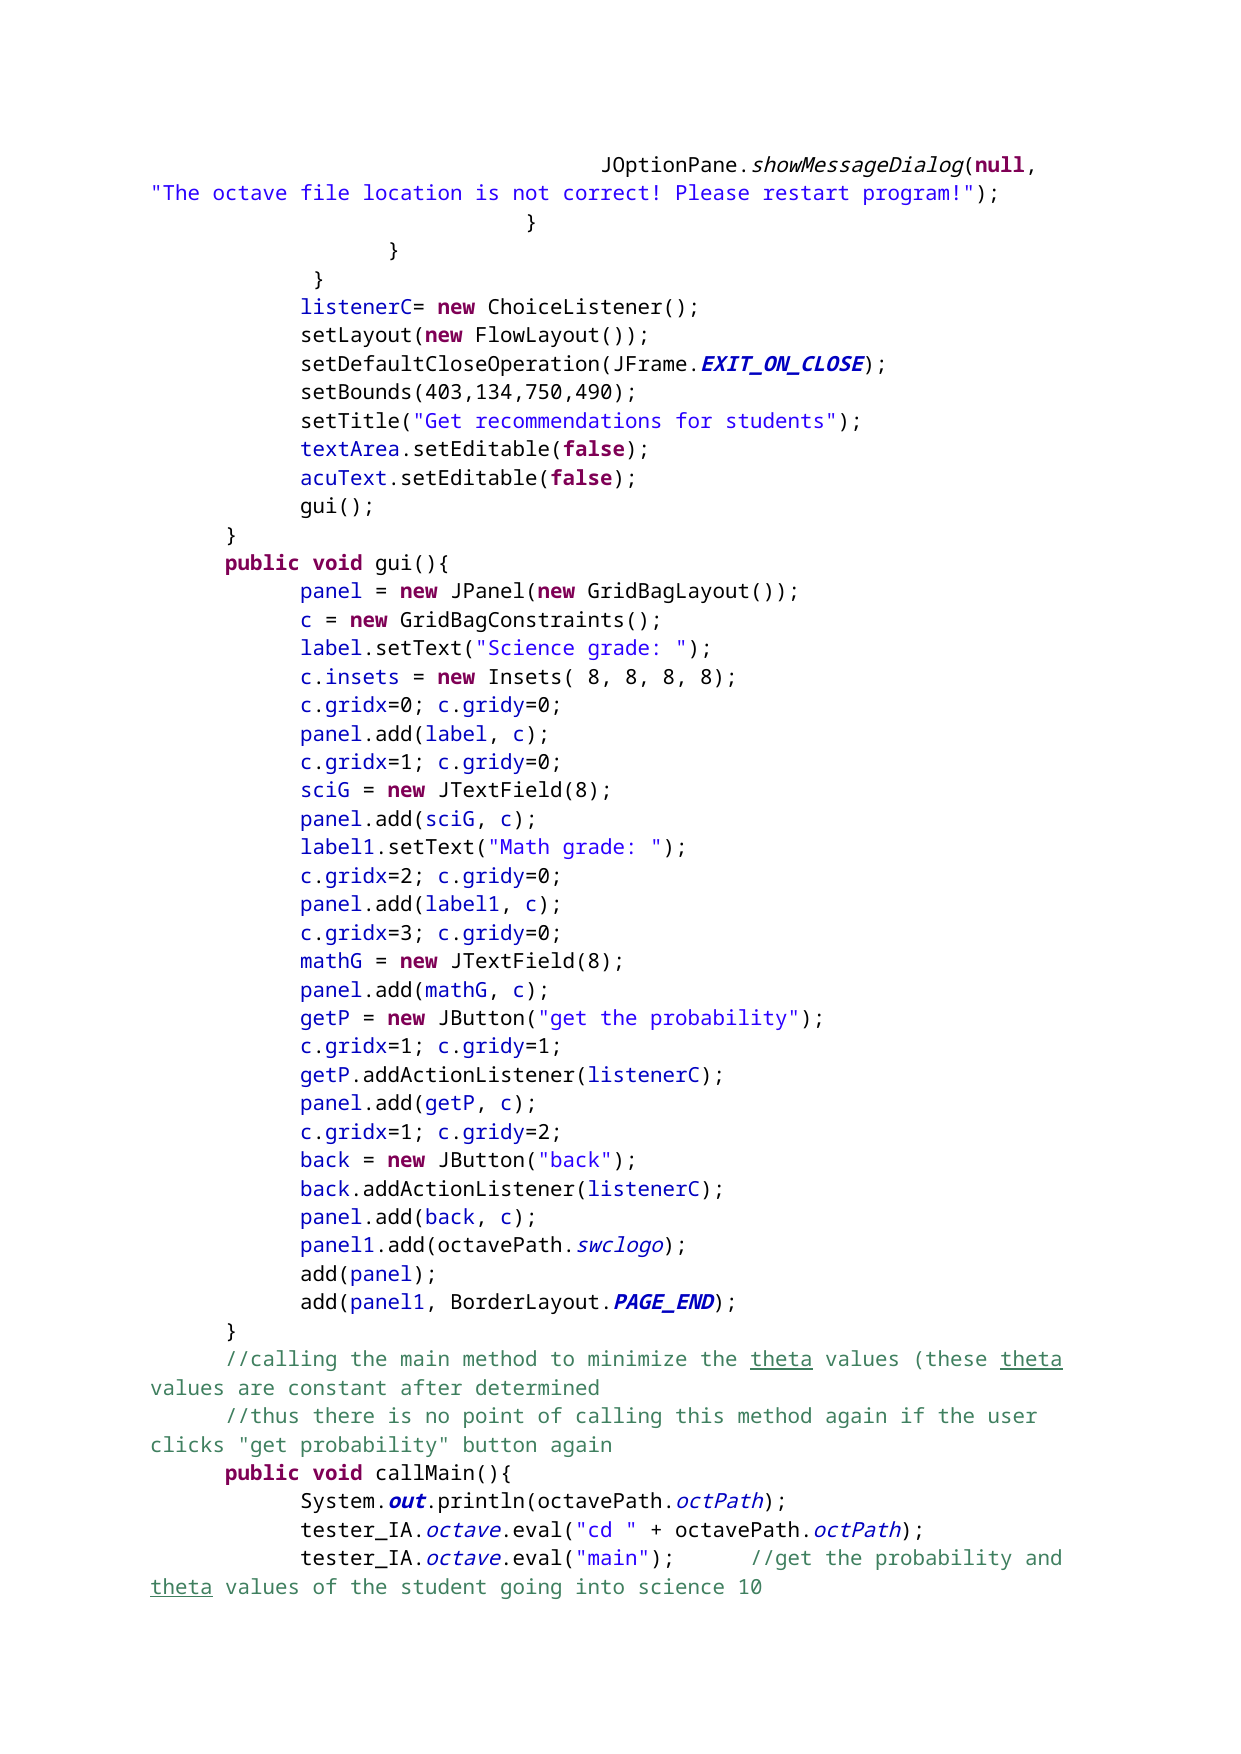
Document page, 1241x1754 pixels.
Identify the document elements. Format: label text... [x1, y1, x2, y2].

text getP.addActionListener(listenerC); [150, 1060, 1090, 1088]
text System.out.println(octavePath.octPath); [150, 1487, 1090, 1515]
text panel = new JPanel(new GridBagLayout()); [150, 577, 1090, 605]
text label.setText("Science grade: "); [150, 633, 1090, 662]
text gui(); [150, 491, 1090, 520]
text } [150, 520, 1090, 548]
text tester_IA.octave.eval("main"); //get the probability and theta values of the student going into science 10 [150, 1543, 1090, 1600]
text //calling the main method to minimize the theta values (these theta values are constant after determined [150, 1344, 1090, 1401]
text panel.add(sciG, c); [150, 804, 1090, 832]
text mathG = new JTextField(8); [150, 946, 1090, 975]
text c = new GridBagConstraints(); [150, 605, 1090, 633]
text public void callMain(){ [150, 1458, 1090, 1487]
text back.addActionListener(listenerC); [150, 1174, 1090, 1202]
text panel.add(label, c); [150, 719, 1090, 747]
text textArea.setEditable(false); [150, 434, 1090, 463]
text setBounds(403,134,750,490); [150, 377, 1090, 406]
text c.gridx=3; c.gridy=0; [150, 918, 1090, 946]
text acuText.setEditable(false); [150, 463, 1090, 491]
text JOptionPane.showMessageDialog(null, "The octave file location is not correct! Please restart program!"); [150, 150, 1090, 207]
text panel1.add(octavePath.swclogo); [150, 1231, 1090, 1259]
text panel.add(mathG, c); [150, 975, 1090, 1003]
text panel.add(back, c); [150, 1202, 1090, 1231]
text panel.add(label1, c); [150, 889, 1090, 918]
text setDefaultCloseOperation(JFrame.EXIT_ON_CLOSE); [150, 349, 1090, 377]
text } [150, 1316, 1090, 1344]
text add(panel1, BorderLayout.PAGE_END); [150, 1287, 1090, 1316]
text back = new JButton("back"); [150, 1145, 1090, 1174]
text listenerC= new ChoiceListener(); [150, 292, 1090, 321]
text c.gridx=1; c.gridy=0; [150, 747, 1090, 776]
text tester_IA.octave.eval("cd " + octavePath.octPath); [150, 1515, 1090, 1543]
text c.insets = new Insets( 8, 8, 8, 8); [150, 662, 1090, 690]
text add(panel); [150, 1259, 1090, 1287]
text getP = new JButton("get the probability"); [150, 1003, 1090, 1032]
text c.gridx=2; c.gridy=0; [150, 861, 1090, 889]
text panel.add(getP, c); [150, 1088, 1090, 1117]
text } [150, 207, 1090, 235]
text label1.setText("Math grade: "); [150, 832, 1090, 861]
text //thus there is no point of calling this method again if the user clicks "get probability" button again [150, 1401, 1090, 1458]
text c.gridx=1; c.gridy=2; [150, 1117, 1090, 1145]
text setTitle("Get recommendations for students"); [150, 406, 1090, 434]
text c.gridx=1; c.gridy=1; [150, 1032, 1090, 1060]
text } [150, 235, 1090, 264]
text setLayout(new FlowLayout()); [150, 321, 1090, 349]
text public void gui(){ [150, 548, 1090, 577]
text c.gridx=0; c.gridy=0; [150, 690, 1090, 719]
text sciG = new JTextField(8); [150, 776, 1090, 804]
text } [150, 264, 1090, 292]
